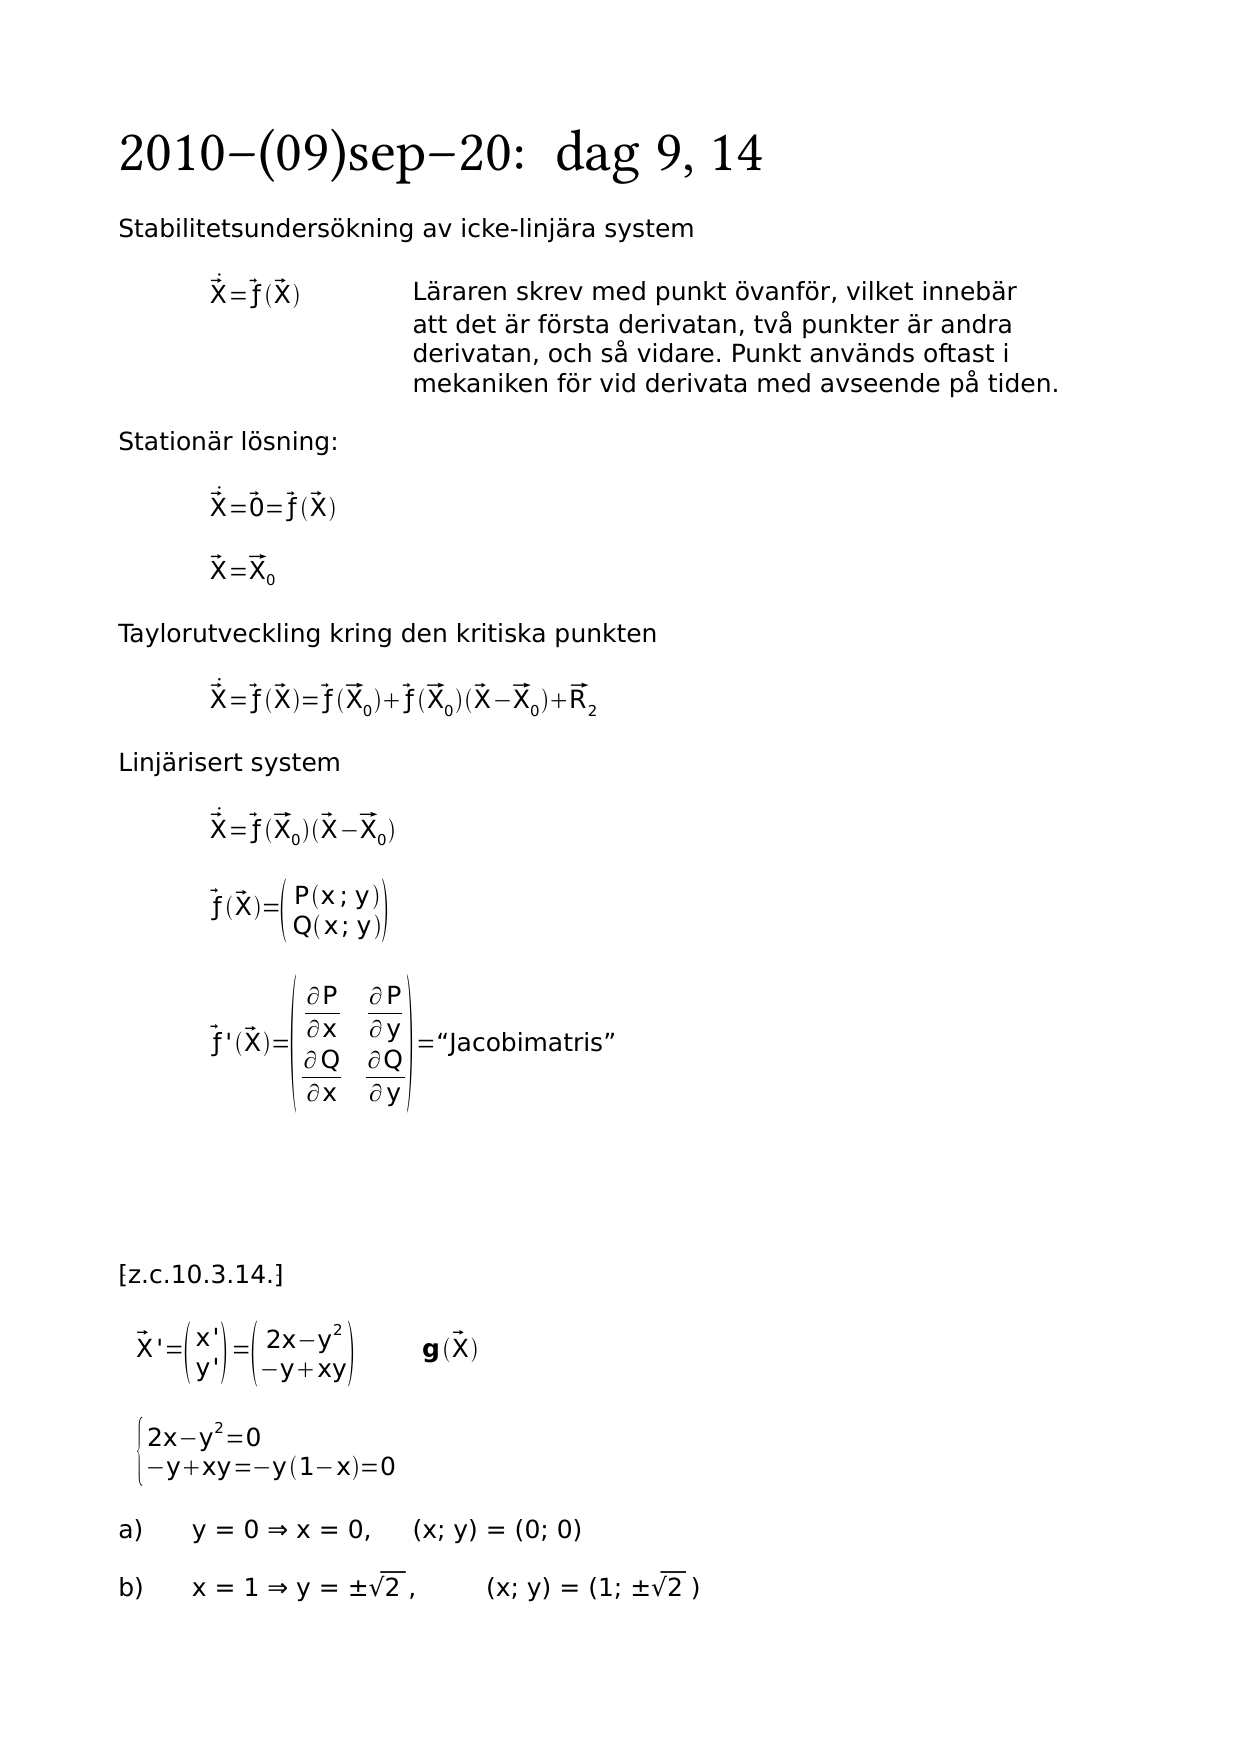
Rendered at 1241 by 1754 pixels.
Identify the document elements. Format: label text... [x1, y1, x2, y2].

text __ __ [118, 1544, 1122, 1573]
text Stationär lösning: [118, 427, 1122, 456]
text Läraren skrev med punkt övanför, vilket innebär [118, 272, 1122, 310]
text ⁅z.c.10.3.14.⁆ [118, 1260, 1122, 1289]
text derivatan, och så vidare. Punkt används oftast i [118, 339, 1122, 369]
text b) x = 1 ⇒ y = ±√2 , (x; y) = (1; ±√2 ) [118, 1573, 1122, 1602]
text att det är första derivatan, två punkter är andra [118, 310, 1122, 339]
text a) y = 0 ⇒ x = 0, (x; y) = (0; 0) [118, 1515, 1122, 1544]
text Taylorutveckling kring den kritiska punkten [118, 619, 1122, 648]
text 2010–(09)sep–20: dag 9, 14 [118, 118, 1122, 185]
text Linjärisert system [118, 748, 1122, 778]
text mekaniken för vid derivata med avseende på tiden. [118, 369, 1122, 398]
text Stabilitetsundersökning av icke-linjära system [118, 214, 1122, 243]
